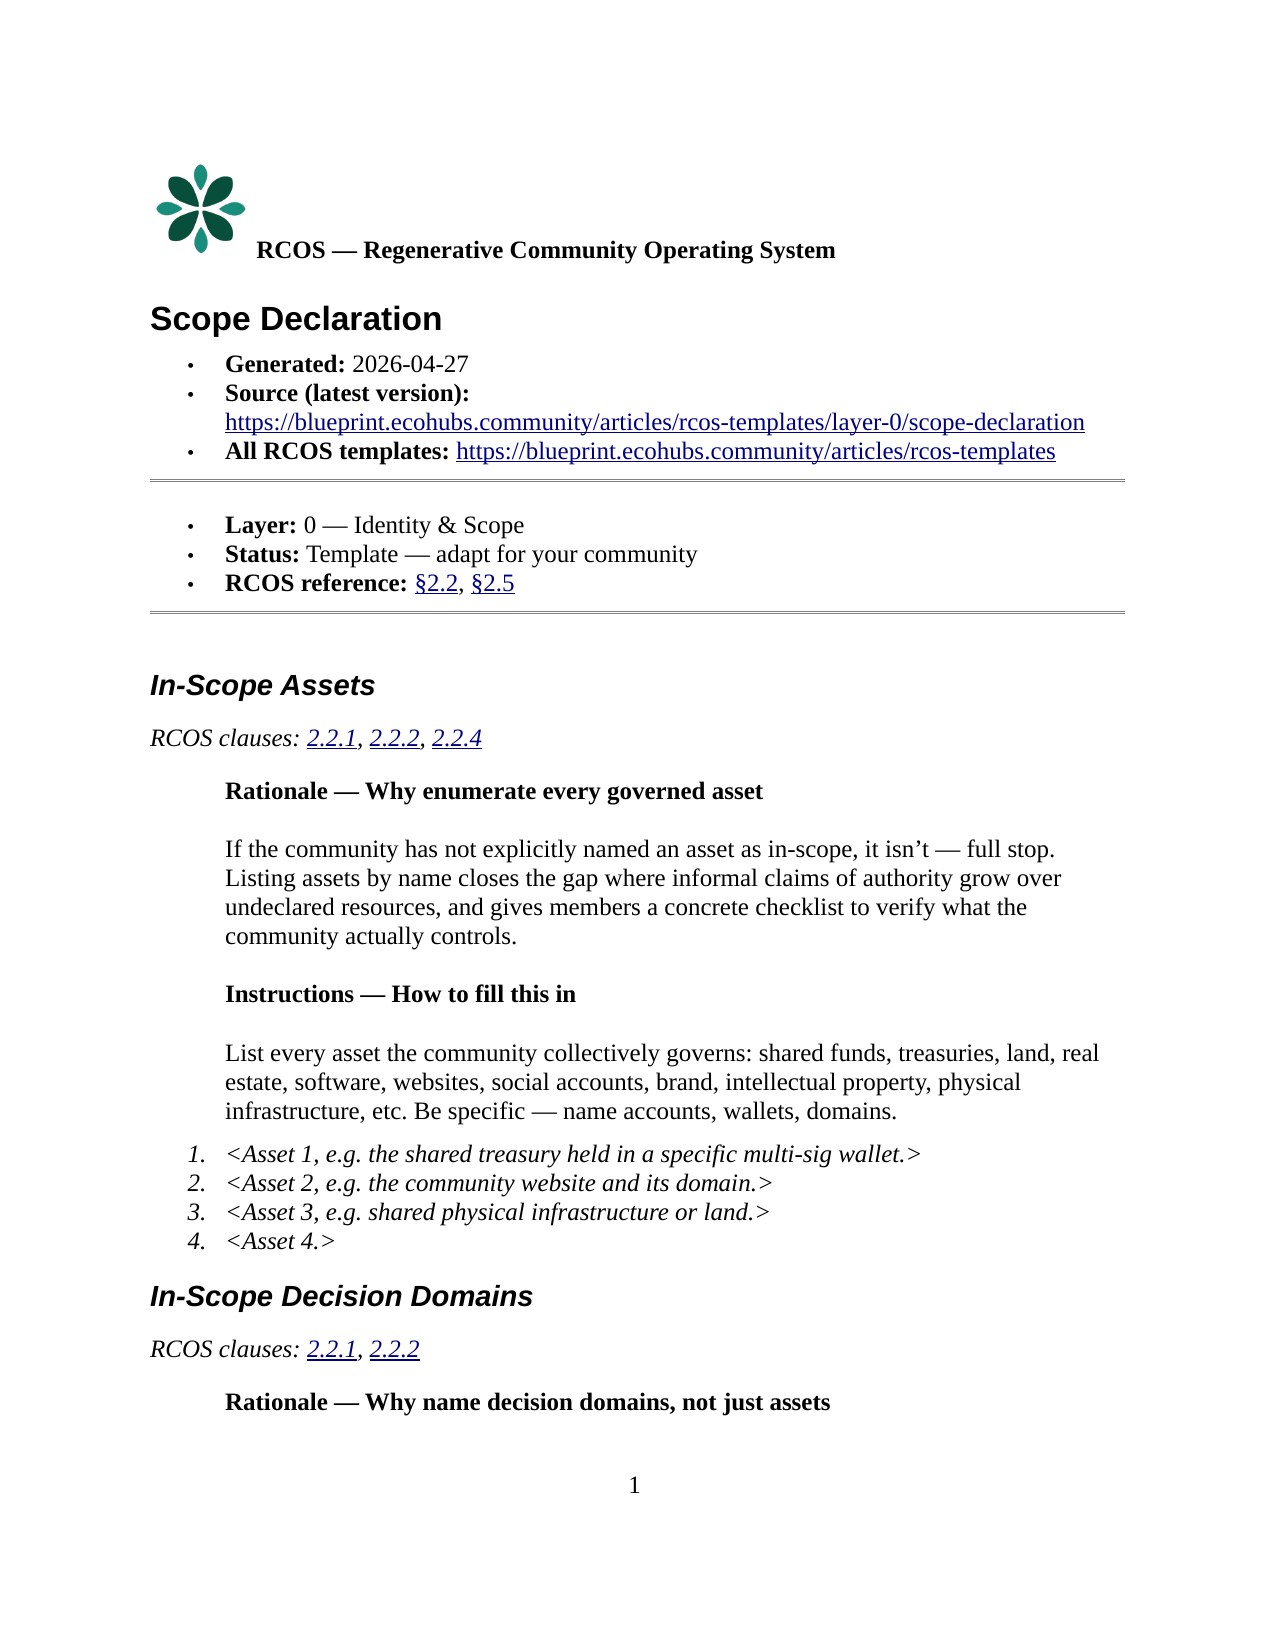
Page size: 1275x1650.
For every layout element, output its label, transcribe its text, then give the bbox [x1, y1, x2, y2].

list <Asset 4.> [187, 1226, 1125, 1254]
subtitle In-Scope Decision Domains [150, 1279, 1125, 1313]
text List every asset the community collectively governs: shared funds, treasuries, land, real estate, software, websites, social accounts, brand, intellectual property, physical infrastructure, etc. Be specific — name accounts, wallets, domains. [225, 1038, 1125, 1124]
list <Asset 2, e.g. the community website and its domain.> [187, 1168, 1125, 1197]
picture [150, 158, 251, 259]
text Rationale — Why enumerate every governed asset [225, 776, 1125, 804]
list Status: Template — adapt for your community [187, 539, 1125, 568]
subtitle Scope Declaration [150, 298, 1125, 337]
list <Asset 3, e.g. shared physical infrastructure or land.> [187, 1197, 1125, 1226]
text If the community has not explicitly named an asset as in-scope, it isn’t — full stop. Listing assets by name closes the gap where informal claims of authority grow over undeclared resources, and gives members a concrete checklist to verify what the community actually controls. [225, 834, 1125, 949]
text RCOS clauses: 2.2.1, 2.2.2, 2.2.4 [150, 723, 1125, 752]
list Generated: 2026-04-27 [187, 349, 1125, 378]
list Layer: 0 — Identity & Scope [187, 511, 1125, 539]
subtitle In-Scope Assets [150, 668, 1125, 702]
text RCOS — Regenerative Community Operating System [150, 159, 1125, 264]
text Rationale — Why name decision domains, not just assets [225, 1387, 1125, 1416]
text RCOS clauses: 2.2.1, 2.2.2 [150, 1334, 1125, 1363]
list RCOS reference: §2.2, §2.5 [187, 568, 1125, 597]
list Source (latest version): https://blueprint.ecohubs.community/articles/rcos-templates/layer-0/scope-declaration [187, 378, 1125, 436]
list All RCOS templates: https://blueprint.ecohubs.community/articles/rcos-templates [187, 436, 1125, 464]
list <Asset 1, e.g. the shared treasury held in a specific multi-sig wallet.> [187, 1139, 1125, 1168]
text Instructions — How to fill this in [225, 979, 1125, 1008]
